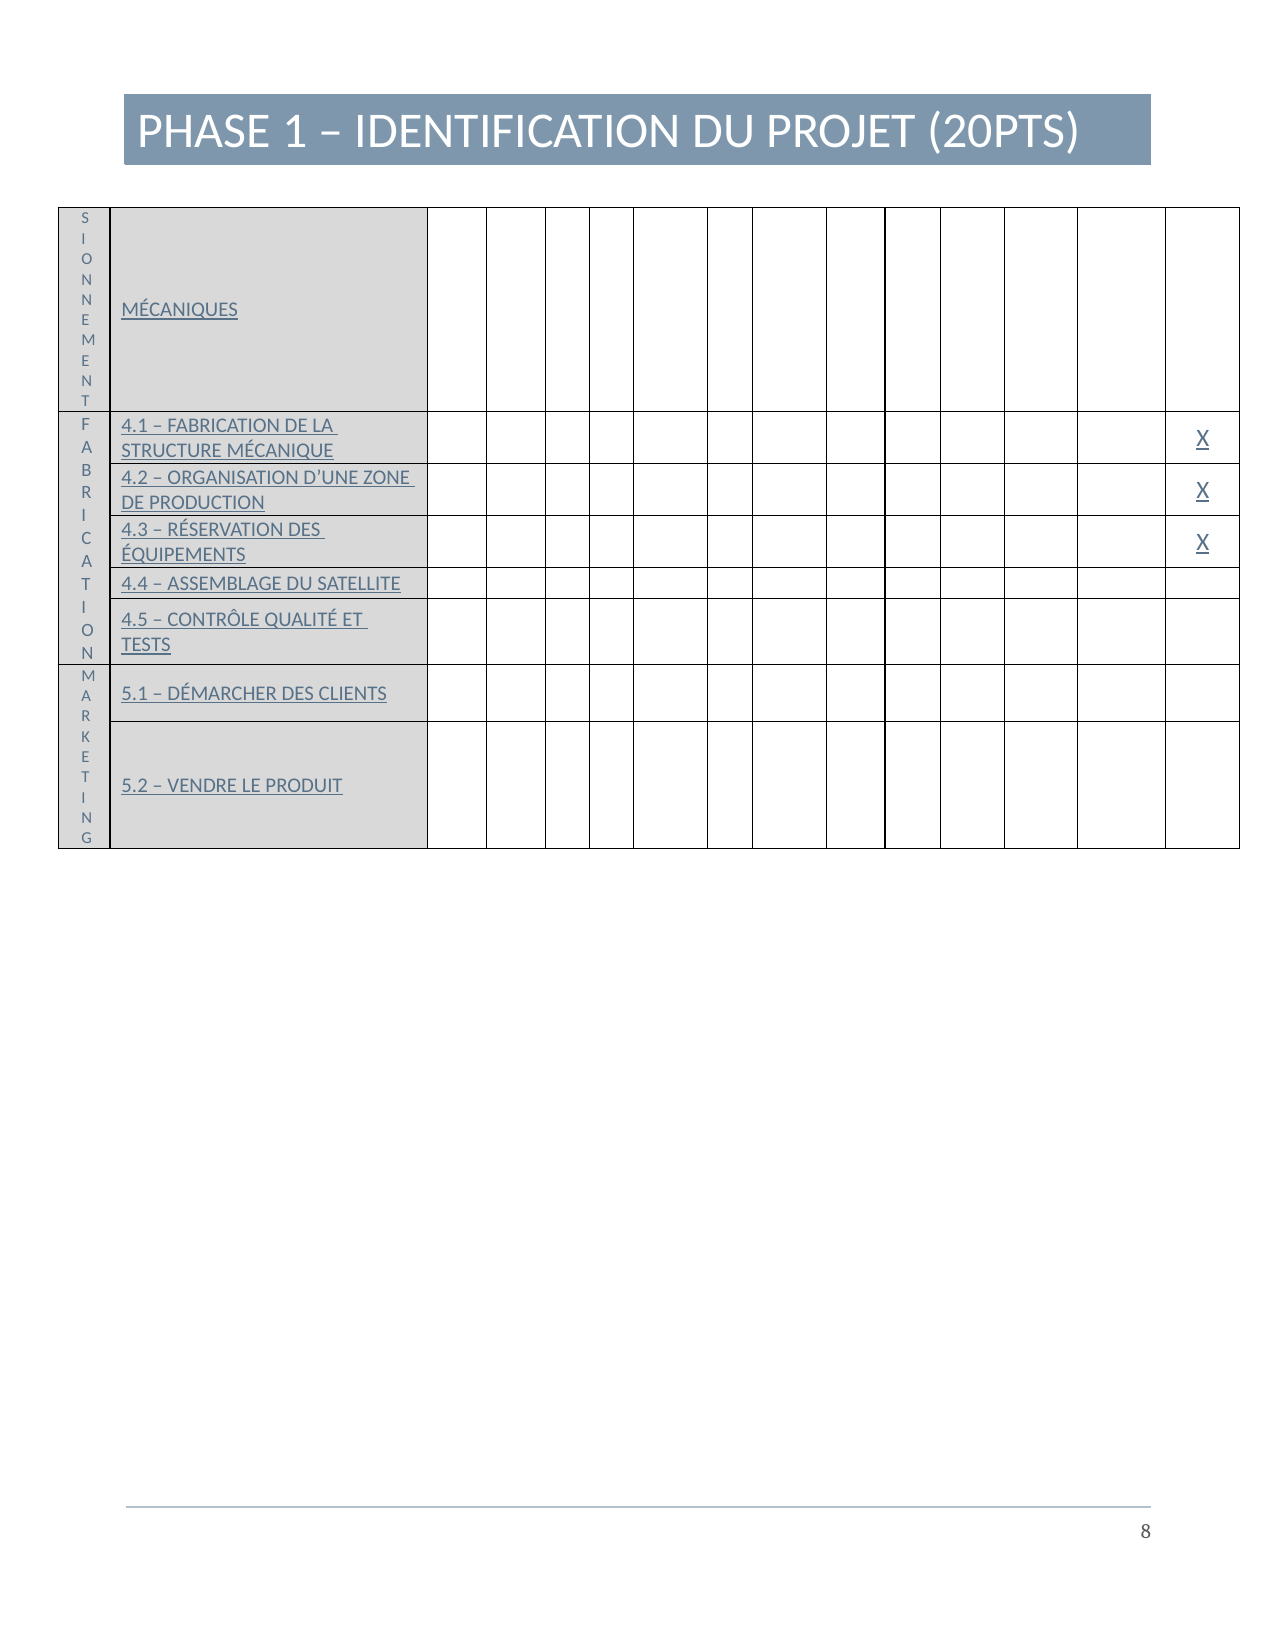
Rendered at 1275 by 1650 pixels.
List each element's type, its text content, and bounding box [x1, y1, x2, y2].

table_cell [428, 412, 486, 463]
table_cell [546, 516, 589, 567]
table_cell [708, 599, 752, 664]
table_cell 4.5 – contrôle qualité et tests [111, 599, 427, 664]
table_cell [1005, 464, 1077, 515]
table_cell [634, 568, 707, 598]
table_cell [546, 599, 589, 664]
table_cell [886, 568, 940, 598]
table_cell [753, 464, 826, 515]
table_cell [1078, 464, 1165, 515]
table_cell [827, 722, 884, 848]
table_cell mécaniques [111, 208, 427, 411]
table_cell [1166, 722, 1239, 848]
table_cell [1078, 516, 1165, 567]
table_cell [546, 568, 589, 598]
table_cell Fabrication [59, 412, 109, 664]
table_cell [708, 464, 752, 515]
table_cell [753, 516, 826, 567]
table_cell 4.1 – Fabrication de la structure mécanique [111, 412, 427, 463]
table_cell 4.3 – Réservation des équipements [111, 516, 427, 567]
table_cell [827, 412, 884, 463]
table_cell [708, 516, 752, 567]
table_cell [1005, 412, 1077, 463]
table_cell [886, 722, 940, 848]
table_cell [708, 412, 752, 463]
table_cell x [1166, 412, 1239, 463]
table_cell [941, 722, 1004, 848]
table_cell [1166, 568, 1239, 598]
table_cell Marketing [59, 665, 109, 848]
table_cell [428, 208, 486, 411]
table_cell [1078, 665, 1165, 721]
table_cell [708, 722, 752, 848]
table_cell [941, 568, 1004, 598]
table_cell [1005, 568, 1077, 598]
table_cell [1078, 722, 1165, 848]
table_cell [753, 599, 826, 664]
table_cell [487, 208, 545, 411]
table_cell [941, 208, 1004, 411]
table_cell [753, 722, 826, 848]
table_cell [1078, 599, 1165, 664]
table_cell [634, 208, 707, 411]
table_cell x [1166, 516, 1239, 567]
table_cell [1078, 568, 1165, 598]
table_cell [634, 599, 707, 664]
table_cell 5.1 – Démarcher des clients [111, 665, 427, 721]
table_cell [428, 722, 486, 848]
table_cell [753, 208, 826, 411]
table_cell [827, 516, 884, 567]
table_cell [428, 665, 486, 721]
table_cell [546, 412, 589, 463]
table_cell [590, 665, 633, 721]
table_cell [590, 568, 633, 598]
table_cell sionnement [59, 208, 109, 411]
table_cell [1078, 208, 1165, 411]
table_cell 4.4 – Assemblage du satellite [111, 568, 427, 598]
table_cell [886, 516, 940, 567]
table_cell [1005, 516, 1077, 567]
table_cell [590, 412, 633, 463]
table_cell [634, 516, 707, 567]
table_cell [941, 599, 1004, 664]
table_cell [546, 208, 589, 411]
table_cell [1005, 665, 1077, 721]
table_cell [827, 568, 884, 598]
table_cell [941, 464, 1004, 515]
table_cell [546, 722, 589, 848]
table_cell [590, 464, 633, 515]
table_cell [487, 722, 545, 848]
table_cell [590, 599, 633, 664]
table_cell [941, 516, 1004, 567]
table_cell [590, 208, 633, 411]
table_cell [708, 208, 752, 411]
table_cell [1005, 208, 1077, 411]
table_cell 5.2 – Vendre le produit [111, 722, 427, 848]
table_cell [428, 568, 486, 598]
table_cell [634, 464, 707, 515]
table_cell [428, 464, 486, 515]
table_cell [634, 722, 707, 848]
table_cell [827, 665, 884, 721]
table_cell [941, 412, 1004, 463]
table_cell [590, 516, 633, 567]
table_cell [708, 665, 752, 721]
table_cell x [1166, 464, 1239, 515]
table_cell [590, 722, 633, 848]
table_cell [487, 665, 545, 721]
table_cell [886, 665, 940, 721]
table_cell [546, 665, 589, 721]
table_cell [1166, 208, 1239, 411]
table_cell [886, 208, 940, 411]
table_cell [428, 599, 486, 664]
table_cell [1166, 665, 1239, 721]
table_cell [886, 412, 940, 463]
table_cell [1166, 599, 1239, 664]
table_cell [753, 665, 826, 721]
table_cell [487, 516, 545, 567]
table_cell [827, 599, 884, 664]
table_cell [634, 665, 707, 721]
table_cell [941, 665, 1004, 721]
table_cell [827, 464, 884, 515]
table_cell [827, 208, 884, 411]
table_cell [428, 516, 486, 567]
table_cell [487, 464, 545, 515]
table_cell [487, 568, 545, 598]
table_cell [634, 412, 707, 463]
table_cell [753, 412, 826, 463]
table_cell [1005, 599, 1077, 664]
table_cell [1078, 412, 1165, 463]
table_cell [753, 568, 826, 598]
table_cell [886, 464, 940, 515]
table_cell [487, 412, 545, 463]
table_cell [886, 599, 940, 664]
table_cell [1005, 722, 1077, 848]
table_cell [708, 568, 752, 598]
table_cell 4.2 – Organisation d’une zone de production [111, 464, 427, 515]
table_cell [487, 599, 545, 664]
table_cell [546, 464, 589, 515]
